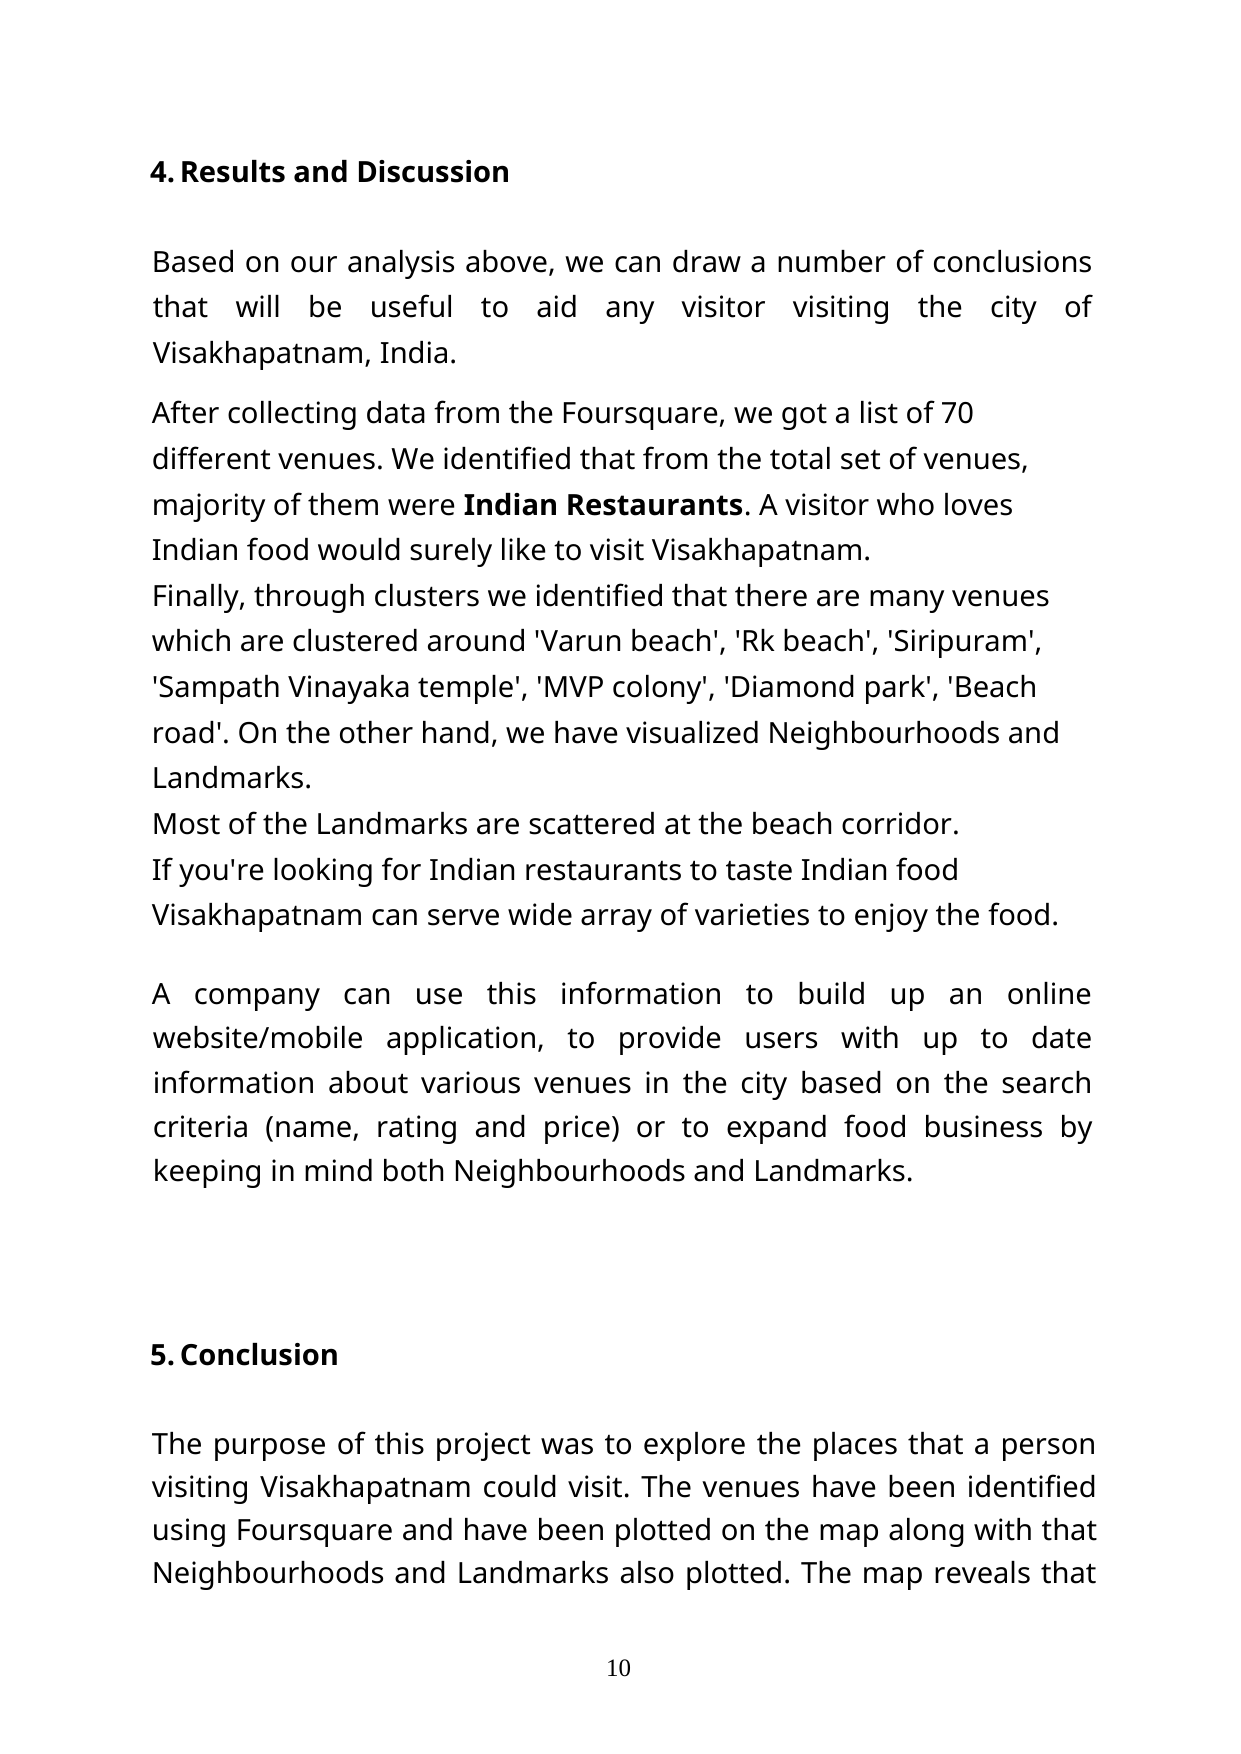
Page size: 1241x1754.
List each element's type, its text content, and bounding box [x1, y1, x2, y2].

text After collecting data from the Foursquare, we got a list of 70 different venues. We identified that from the total set of venues, majority of them were Indian Restaurants. A visitor who loves Indian food would surely like to visit Visakhapatnam. [152, 393, 1098, 569]
subtitle Conclusion [150, 1334, 1092, 1374]
text A company can use this information to build up an online website/mobile application, to provide users with up to date information about various venues in the city based on the search criteria (name, rating and price) or to expand food business by keeping in mind both Neighbourhoods and Landmarks. [152, 973, 1093, 1190]
text Based on our analysis above, we can draw a number of conclusions that will be useful to aid any visitor visiting the city of Visakhapatnam, India. [152, 241, 1093, 372]
text Most of the Landmarks are scattered at the beach corridor. [152, 803, 1098, 843]
text The purpose of this project was to explore the places that a person visiting Visakhapatnam could visit. The venues have been identified using Foursquare and have been plotted on the map along with that Neighbourhoods and Landmarks also plotted. The map reveals that [152, 1423, 1098, 1592]
subtitle Results and Discussion [150, 152, 1092, 191]
text If you're looking for Indian restaurants to taste Indian food Visakhapatnam can serve wide array of varieties to enjoy the food. [152, 849, 1098, 934]
text Finally, through clusters we identified that there are many venues which are clustered around 'Varun beach', 'Rk beach', 'Siripuram', 'Sampath Vinayaka temple', 'MVP colony', 'Diamond park', 'Beach road'. On the other hand, we have visualized Neighbourhoods and Landmarks. [152, 575, 1098, 797]
